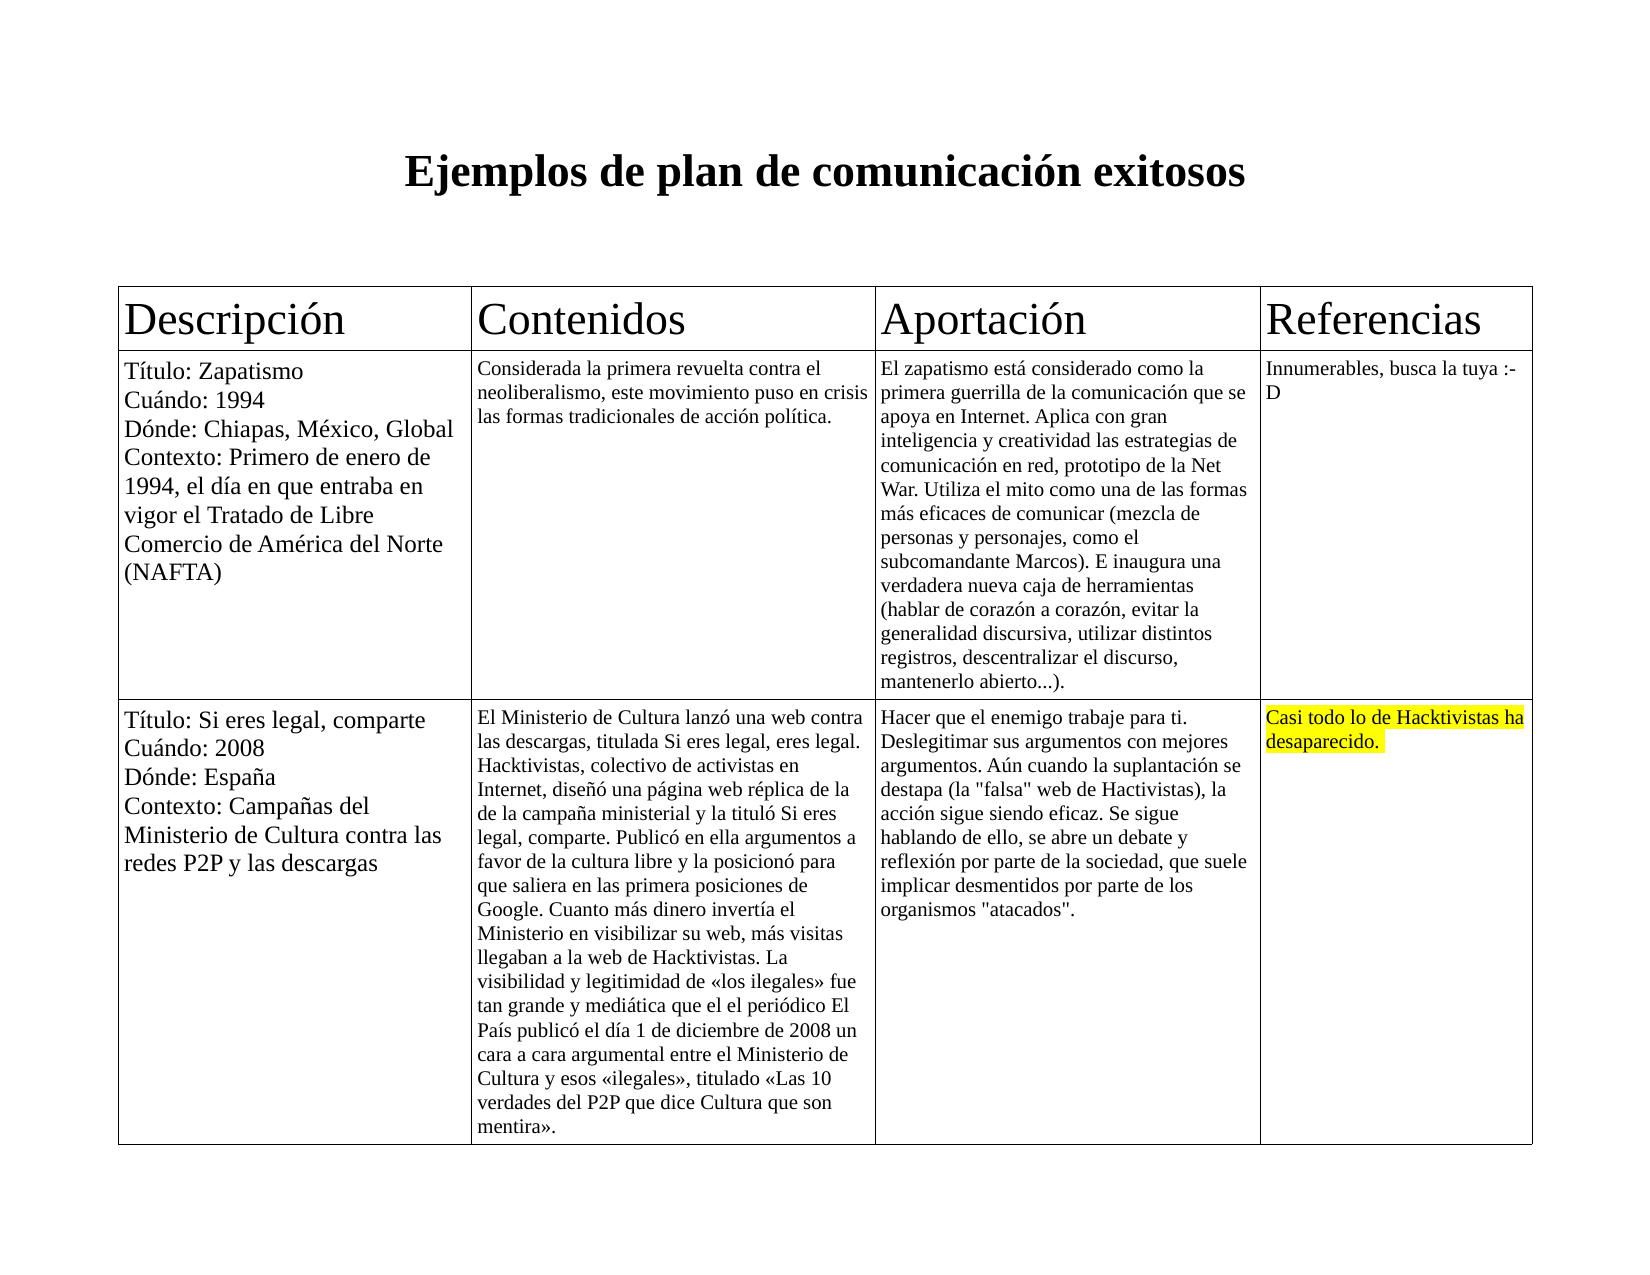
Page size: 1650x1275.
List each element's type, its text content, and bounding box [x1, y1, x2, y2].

table_cell El Ministerio de Cultura lanzó una web contra las descargas, titulada Si eres legal, eres legal. Hacktivistas, colectivo de activistas en Internet, diseñó una página web réplica de la de la campaña ministerial y la tituló Si eres legal, comparte. Publicó en ella argumentos a favor de la cultura libre y la posicionó para que saliera en las primera posiciones de Google. Cuanto más dinero invertía el Ministerio en visibilizar su web, más visitas llegaban a la web de Hacktivistas. La visibilidad y legitimidad de «los ilegales» fue tan grande y mediática que el el periódico El País publicó el día 1 de diciembre de 2008 un cara a cara argumental entre el Ministerio de Cultura y esos «ilegales», titulado «Las 10 verdades del P2P que dice Cultura que son mentira». [472, 700, 875, 1143]
table_cell Casi todo lo de Hacktivistas ha desaparecido. [1261, 700, 1532, 1143]
table_header Contenidos [472, 287, 875, 350]
table_header Aportación [876, 287, 1260, 350]
title Ejemplos de plan de comunicación exitosos [118, 143, 1532, 196]
table_cell Título: Si eres legal, comparte Cuándo: 2008 Dónde: España Contexto: Campañas del Ministerio de Cultura contra las redes P2P y las descargas [119, 700, 471, 1143]
table_header Descripción [119, 287, 471, 350]
table_header Referencias [1261, 287, 1532, 350]
table_cell El zapatismo está considerado como la primera guerrilla de la comunicación que se apoya en Internet. Aplica con gran inteligencia y creatividad las estrategias de comunicación en red, prototipo de la Net War. Utiliza el mito como una de las formas más eficaces de comunicar (mezcla de personas y personajes, como el subcomandante Marcos). E inaugura una verdadera nueva caja de herramientas (hablar de corazón a corazón, evitar la generalidad discursiva, utilizar distintos registros, descentralizar el discurso, mantenerlo abierto...). [876, 351, 1260, 699]
table_cell Título: Zapatismo Cuándo: 1994 Dónde: Chiapas, México, Global Contexto: Primero de enero de 1994, el día en que entraba en vigor el Tratado de Libre Comercio de América del Norte (NAFTA) [119, 351, 471, 699]
table_cell Hacer que el enemigo trabaje para ti. Deslegitimar sus argumentos con mejores argumentos. Aún cuando la suplantación se destapa (la "falsa" web de Hactivistas), la acción sigue siendo eficaz. Se sigue hablando de ello, se abre un debate y reflexión por parte de la sociedad, que suele implicar desmentidos por parte de los organismos "atacados". [876, 700, 1260, 1143]
table_cell Considerada la primera revuelta contra el neoliberalismo, este movimiento puso en crisis las formas tradicionales de acción política. [472, 351, 875, 699]
table_cell Innumerables, busca la tuya :-D [1261, 351, 1532, 699]
